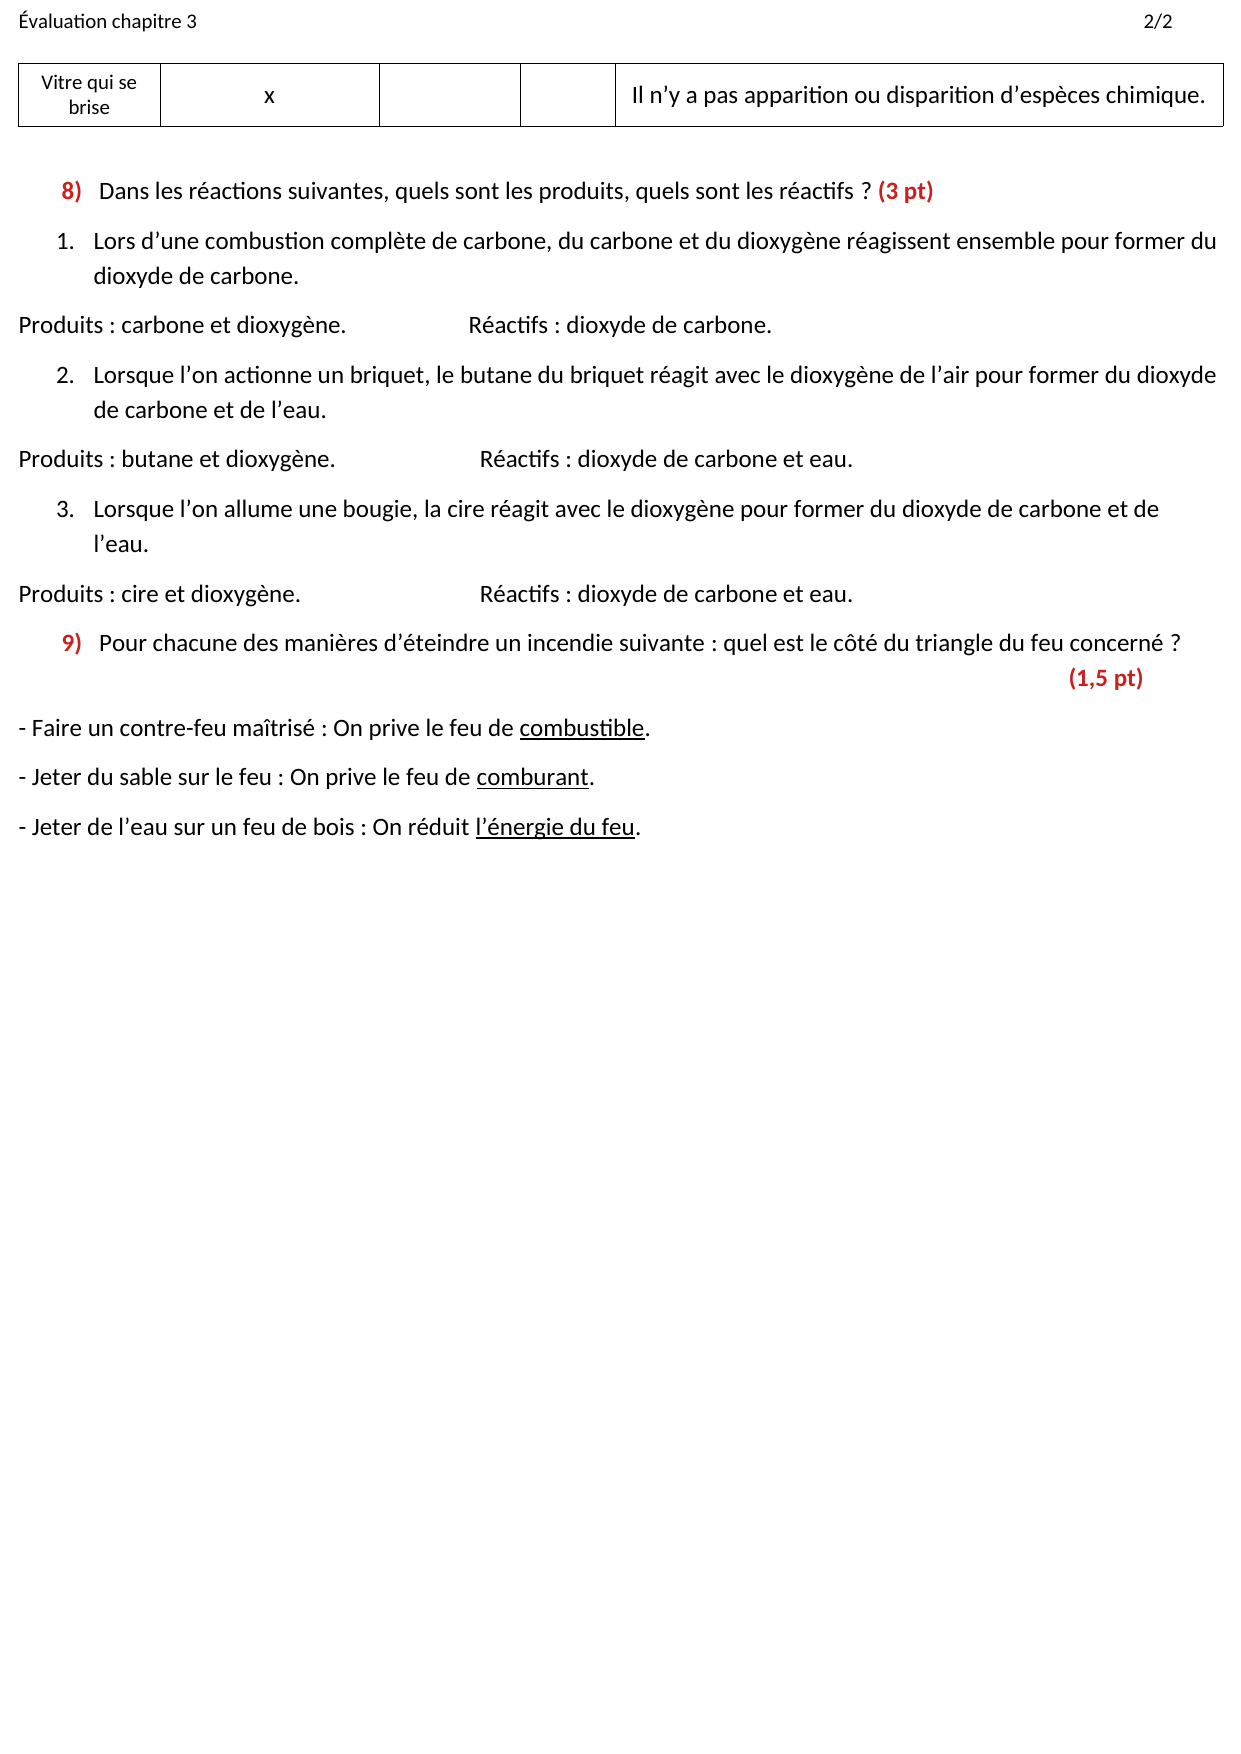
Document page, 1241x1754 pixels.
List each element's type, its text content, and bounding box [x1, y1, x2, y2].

table_cell x [161, 64, 379, 126]
list Pour chacune des manières d’éteindre un incendie suivante : quel est le côté du triangle du feu concerné ? (1,5 pt) [61, 627, 1221, 693]
list Dans les réactions suivantes, quels sont les produits, quels sont les réactifs ? (3 pt) [61, 175, 1221, 206]
text - Jeter de l’eau sur un feu de bois : On réduit l’énergie du feu. [18, 811, 1221, 842]
table_cell [380, 64, 520, 126]
table_cell Il n’y a pas apparition ou disparition d’espèces chimique. [616, 64, 1223, 126]
text Produits : cire et dioxygène. Réactifs : dioxyde de carbone et eau. [18, 578, 1221, 608]
table_cell Vitre qui se brise [19, 64, 160, 126]
text Produits : butane et dioxygène. Réactifs : dioxyde de carbone et eau. [18, 443, 1221, 474]
text - Faire un contre-feu maîtrisé : On prive le feu de combustible. [18, 712, 1221, 742]
list Lorsque l’on actionne un briquet, le butane du briquet réagit avec le dioxygène de l’air pour former du dioxyde de carbone et de l’eau. [56, 359, 1221, 424]
table_cell [521, 64, 615, 126]
list Lors d’une combustion complète de carbone, du carbone et du dioxygène réagissent ensemble pour former du dioxyde de carbone. [56, 225, 1221, 290]
text - Jeter du sable sur le feu : On prive le feu de comburant. [18, 761, 1221, 792]
text Produits : carbone et dioxygène. Réactifs : dioxyde de carbone. [18, 309, 1221, 340]
list Lorsque l’on allume une bougie, la cire réagit avec le dioxygène pour former du dioxyde de carbone et de l’eau. [56, 493, 1221, 559]
